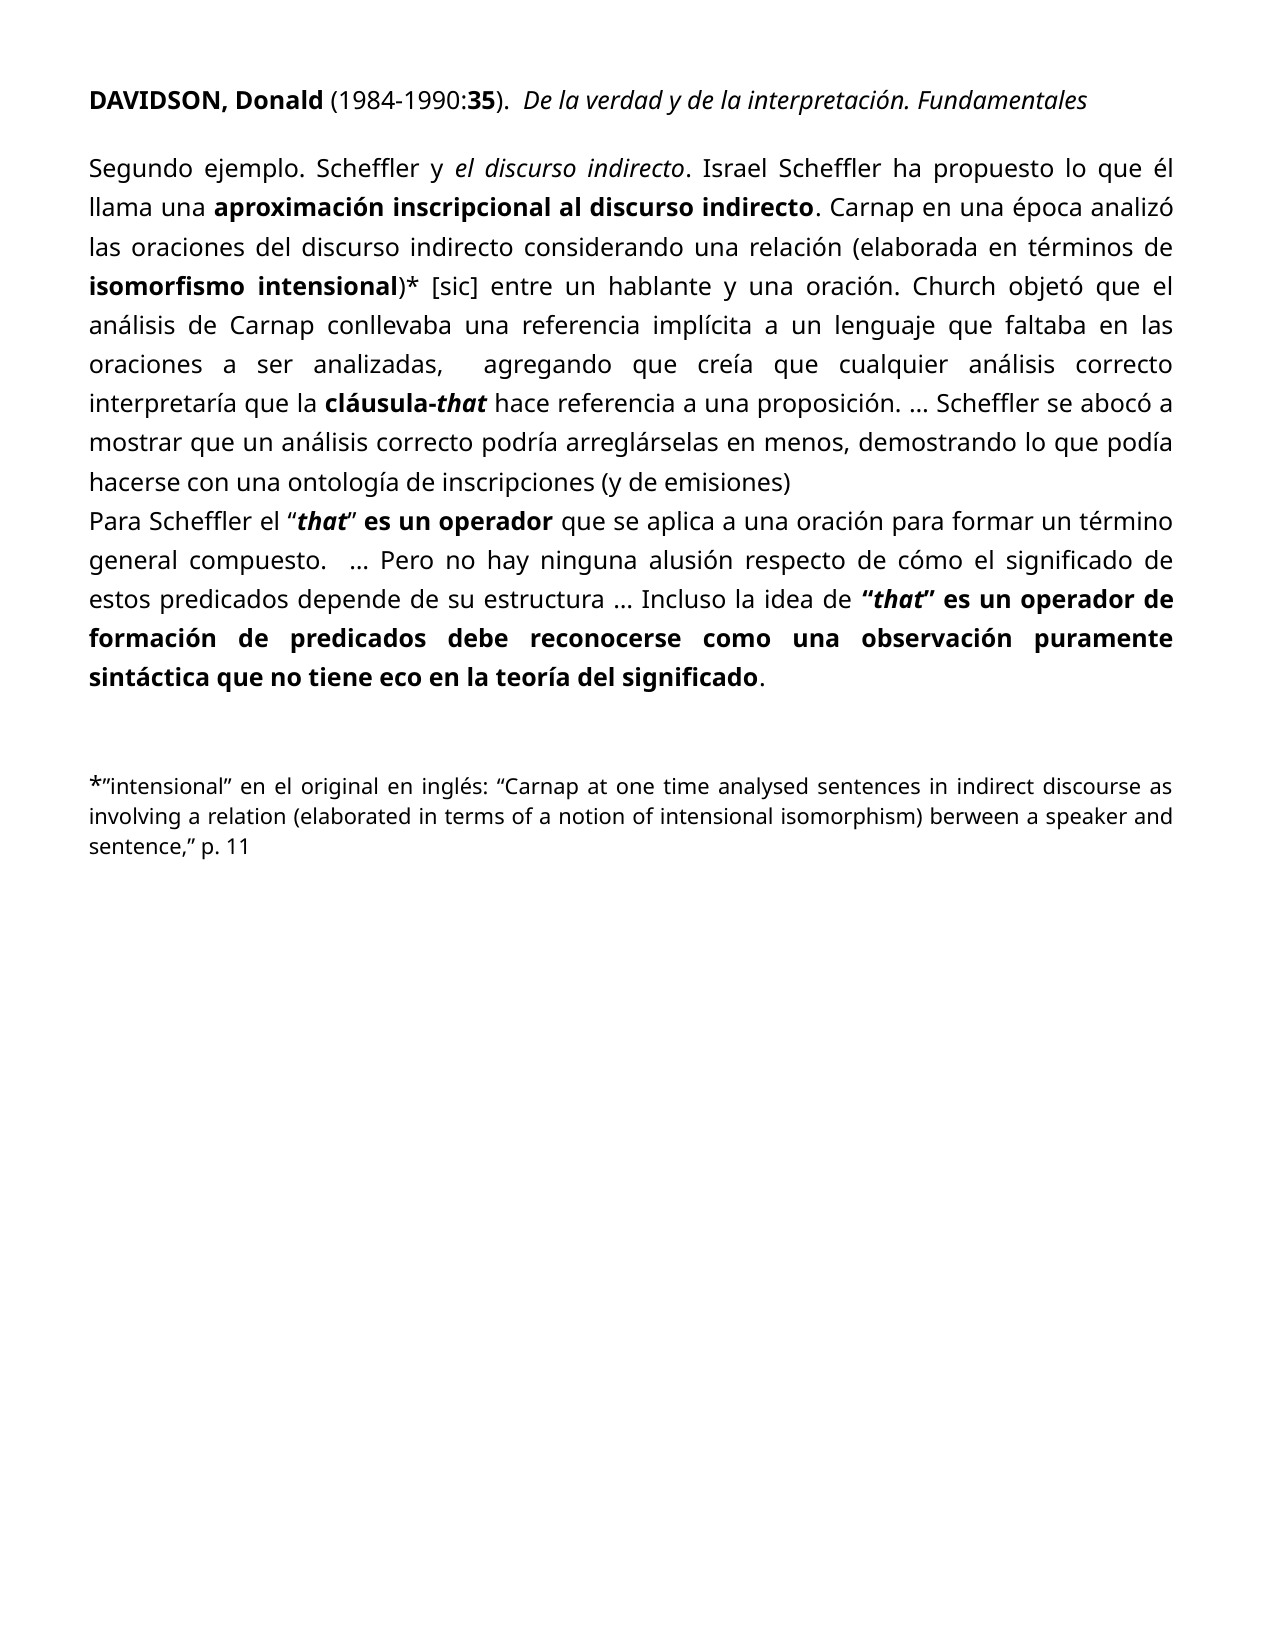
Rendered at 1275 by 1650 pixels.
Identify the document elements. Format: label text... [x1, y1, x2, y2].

text *”intensional” en el original en inglés: “Carnap at one time analysed sentences in indirect discourse as involving a relation (elaborated in terms of a notion of intensional isomorphism) berween a speaker and sentence,” p. 11 [88, 767, 1174, 861]
text Segundo ejemplo. Scheffler y el discurso indirecto. Israel Scheffler ha propuesto lo que él llama una aproximación inscripcional al discurso indirecto. Carnap en una época analizó las oraciones del discurso indirecto considerando una relación (elaborada en términos de isomorfismo intensional)* [sic] entre un hablante y una oración. Church objetó que el análisis de Carnap conllevaba una referencia implícita a un lenguaje que faltaba en las oraciones a ser analizadas, agregando que creía que cualquier análisis correcto interpretaría que la cláusula-that hace referencia a una proposición. … Scheffler se abocó a mostrar que un análisis correcto podría arreglárselas en menos, demostrando lo que podía hacerse con una ontología de inscripciones (y de emisiones) [88, 151, 1174, 498]
text DAVIDSON, Donald (1984-1990:35). De la verdad y de la interpretación. Fundamentales [88, 83, 1174, 117]
text Para Scheffler el “that” es un operador que se aplica a una oración para formar un término general compuesto. … Pero no hay ninguna alusión respecto de cómo el significado de estos predicados depende de su estructura … Incluso la idea de “that” es un operador de formación de predicados debe reconocerse como una observación puramente sintáctica que no tiene eco en la teoría del significado. [88, 503, 1174, 694]
